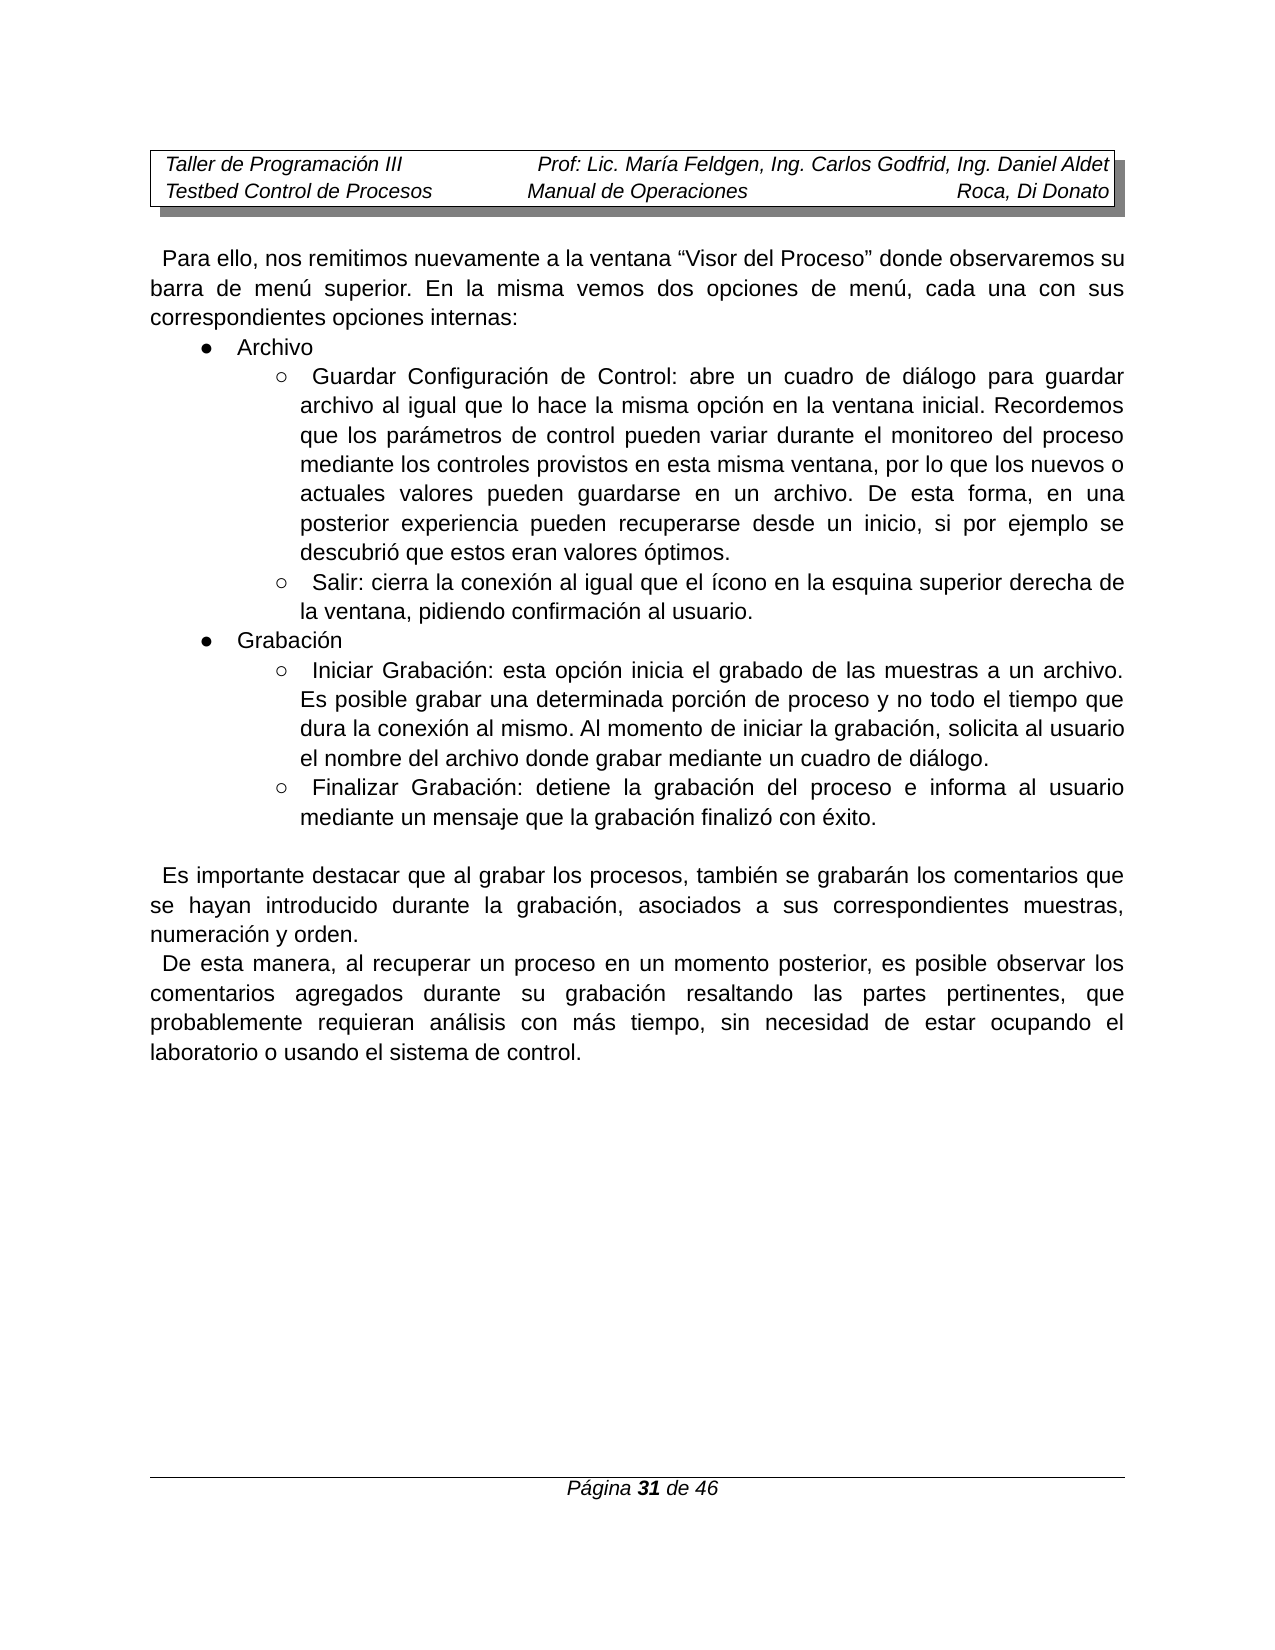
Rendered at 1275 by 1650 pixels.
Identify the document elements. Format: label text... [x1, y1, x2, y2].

list Archivo [187, 334, 1125, 360]
list Salir: cierra la conexión al igual que el ícono en la esquina superior derecha de la ventana, pidiendo confirmación al usuario. [262, 569, 1125, 624]
list Guardar Configuración de Control: abre un cuadro de diálogo para guardar archivo al igual que lo hace la misma opción en la ventana inicial. Recordemos que los parámetros de control pueden variar durante el monitoreo del proceso mediante los controles provistos en esta misma ventana, por lo que los nuevos o actuales valores pueden guardarse en un archivo. De esta forma, en una posterior experiencia pueden recuperarse desde un inicio, si por ejemplo se descubrió que estos eran valores óptimos. [262, 363, 1125, 565]
text Para ello, nos remitimos nuevamente a la ventana “Visor del Proceso” donde observaremos su barra de menú superior. En la misma vemos dos opciones de menú, cada una con sus correspondientes opciones internas: [150, 246, 1125, 330]
list Finalizar Grabación: detiene la grabación del proceso e informa al usuario mediante un mensaje que la grabación finalizó con éxito. [262, 775, 1125, 830]
text De esta manera, al recuperar un proceso en un momento posterior, es posible observar los comentarios agregados durante su grabación resaltando las partes pertinentes, que probablemente requieran análisis con más tiempo, sin necesidad de estar ocupando el laboratorio o usando el sistema de control. [150, 951, 1125, 1065]
text Es importante destacar que al grabar los procesos, también se grabarán los comentarios que se hayan introducido durante la grabación, asociados a sus correspondientes muestras, numeración y orden. [150, 863, 1125, 947]
list Iniciar Grabación: esta opción inicia el grabado de las muestras a un archivo. Es posible grabar una determinada porción de proceso y no todo el tiempo que dura la conexión al mismo. Al momento de iniciar la grabación, solicita al usuario el nombre del archivo donde grabar mediante un cuadro de diálogo. [262, 657, 1125, 771]
list Grabación [187, 628, 1125, 653]
